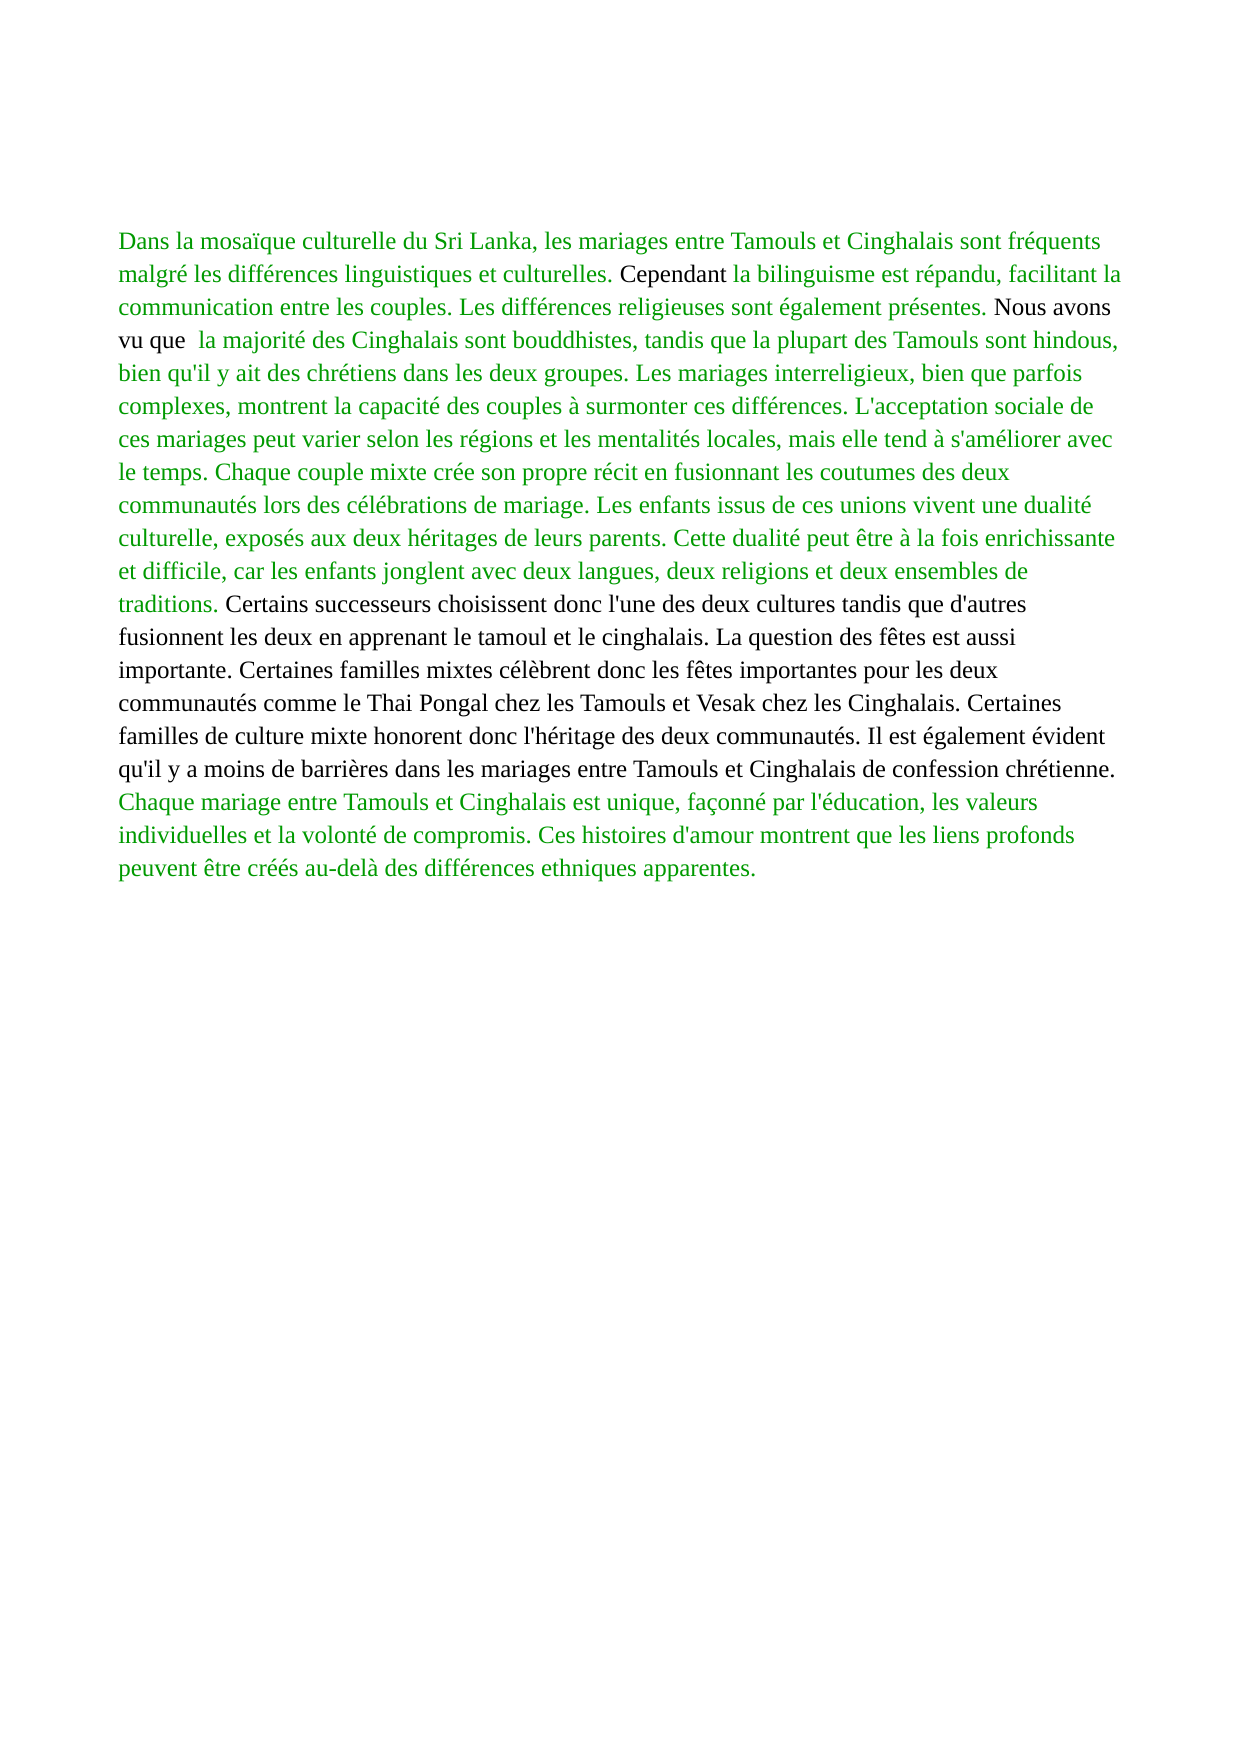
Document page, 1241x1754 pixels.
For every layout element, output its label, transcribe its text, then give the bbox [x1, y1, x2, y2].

text Dans la mosaïque culturelle du Sri Lanka, les mariages entre Tamouls et Cinghalais sont fréquents malgré les différences linguistiques et culturelles. Cependant la bilinguisme est répandu, facilitant la communication entre les couples. Les différences religieuses sont également présentes. Nous avons vu que la majorité des Cinghalais sont bouddhistes, tandis que la plupart des Tamouls sont hindous, bien qu'il y ait des chrétiens dans les deux groupes. Les mariages interreligieux, bien que parfois complexes, montrent la capacité des couples à surmonter ces différences. L'acceptation sociale de ces mariages peut varier selon les régions et les mentalités locales, mais elle tend à s'améliorer avec le temps. Chaque couple mixte crée son propre récit en fusionnant les coutumes des deux communautés lors des célébrations de mariage. Les enfants issus de ces unions vivent une dualité culturelle, exposés aux deux héritages de leurs parents. Cette dualité peut être à la fois enrichissante et difficile, car les enfants jonglent avec deux langues, deux religions et deux ensembles de traditions. Certains successeurs choisissent donc l'une des deux cultures tandis que d'autres fusionnent les deux en apprenant le tamoul et le cinghalais. La question des fêtes est aussi importante. Certaines familles mixtes célèbrent donc les fêtes importantes pour les deux communautés comme le Thai Pongal chez les Tamouls et Vesak chez les Cinghalais. Certaines familles de culture mixte honorent donc l'héritage des deux communautés. Il est également évident qu'il y a moins de barrières dans les mariages entre Tamouls et Cinghalais de confession chrétienne. Chaque mariage entre Tamouls et Cinghalais est unique, façonné par l'éducation, les valeurs individuelles et la volonté de compromis. Ces histoires d'amour montrent que les liens profonds peuvent être créés au-delà des différences ethniques apparentes. [118, 226, 1122, 882]
